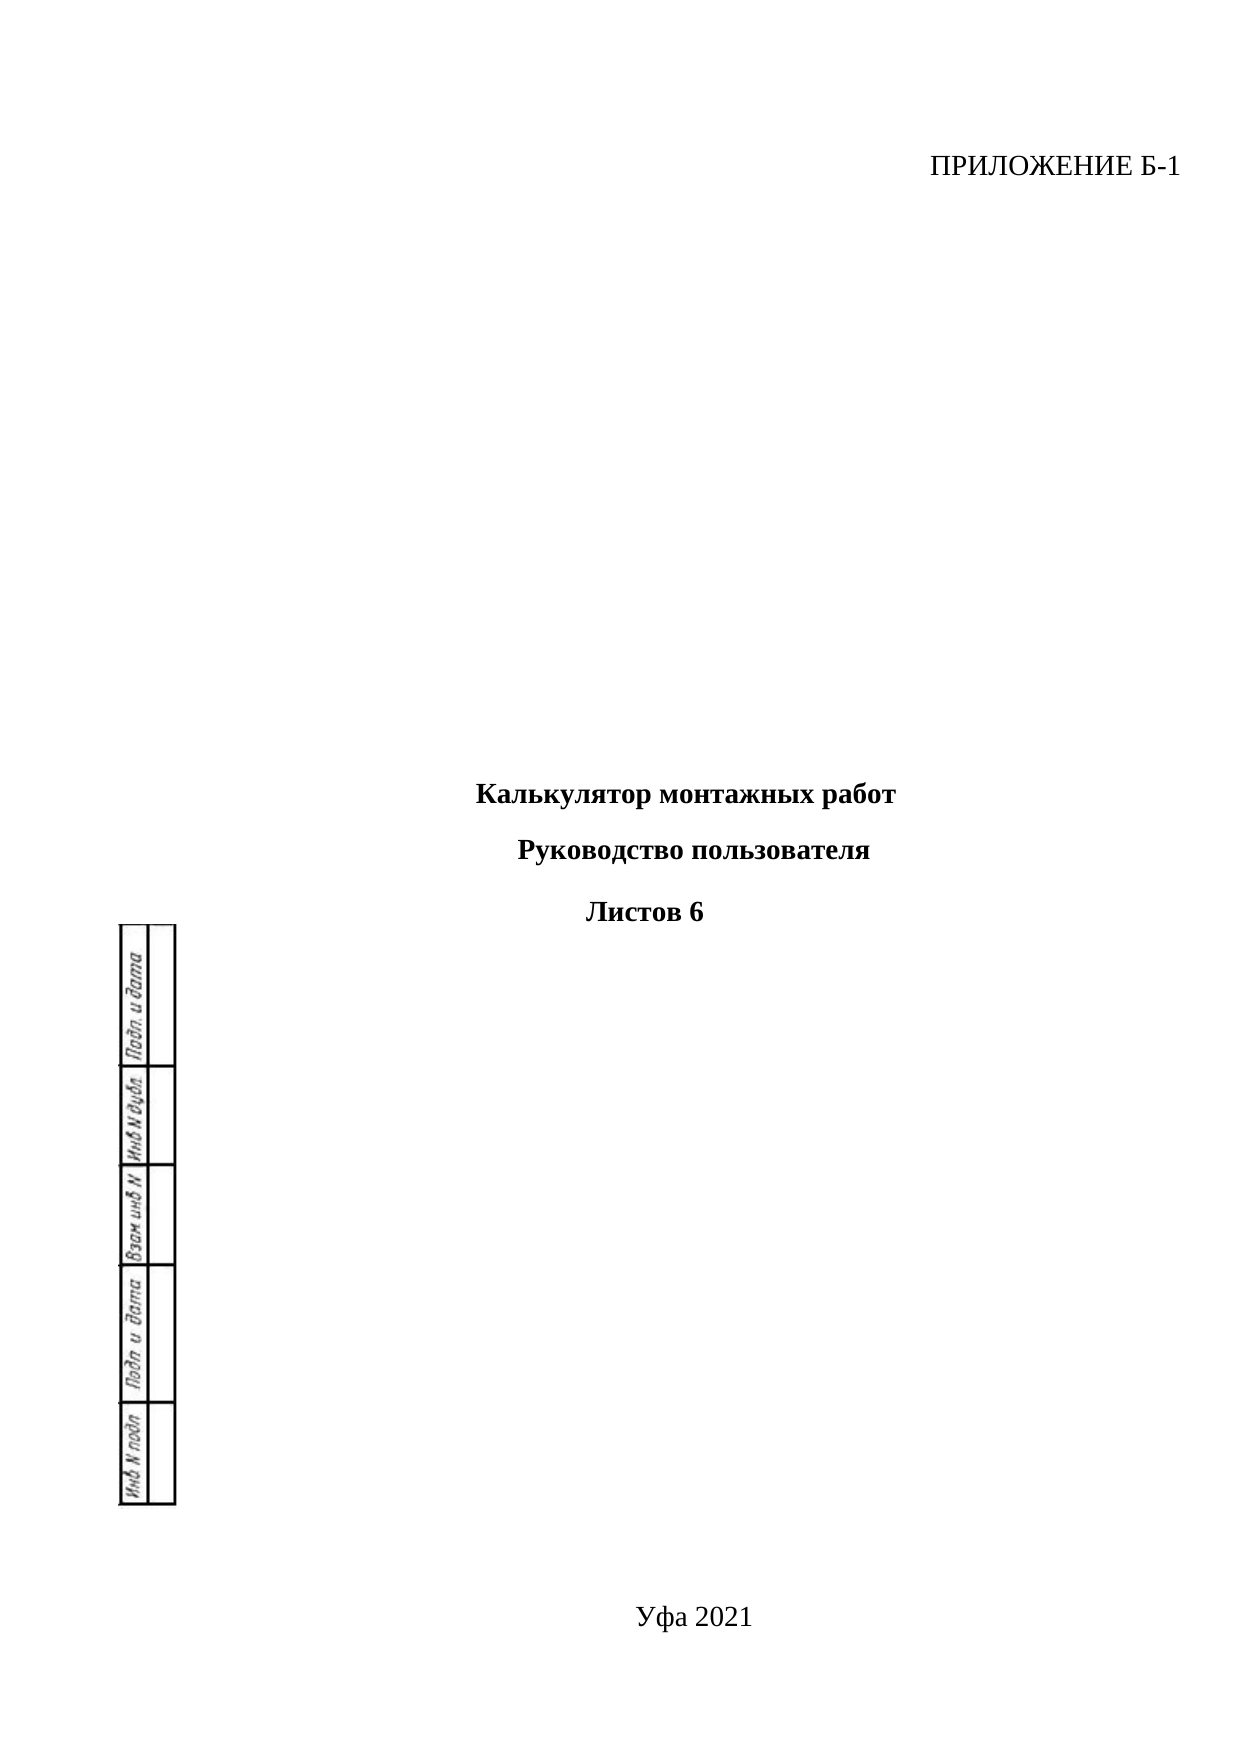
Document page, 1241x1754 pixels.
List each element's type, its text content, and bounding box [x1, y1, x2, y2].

picture [118, 924, 177, 1509]
text ПРИЛОЖЕНИЕ Б-1 [118, 148, 1181, 181]
text Калькулятор монтажных работ [168, 776, 1180, 810]
text Листов 6 [118, 894, 1181, 928]
text Руководство пользователя [118, 832, 1181, 865]
text Уфа 2021 [118, 1599, 1181, 1632]
